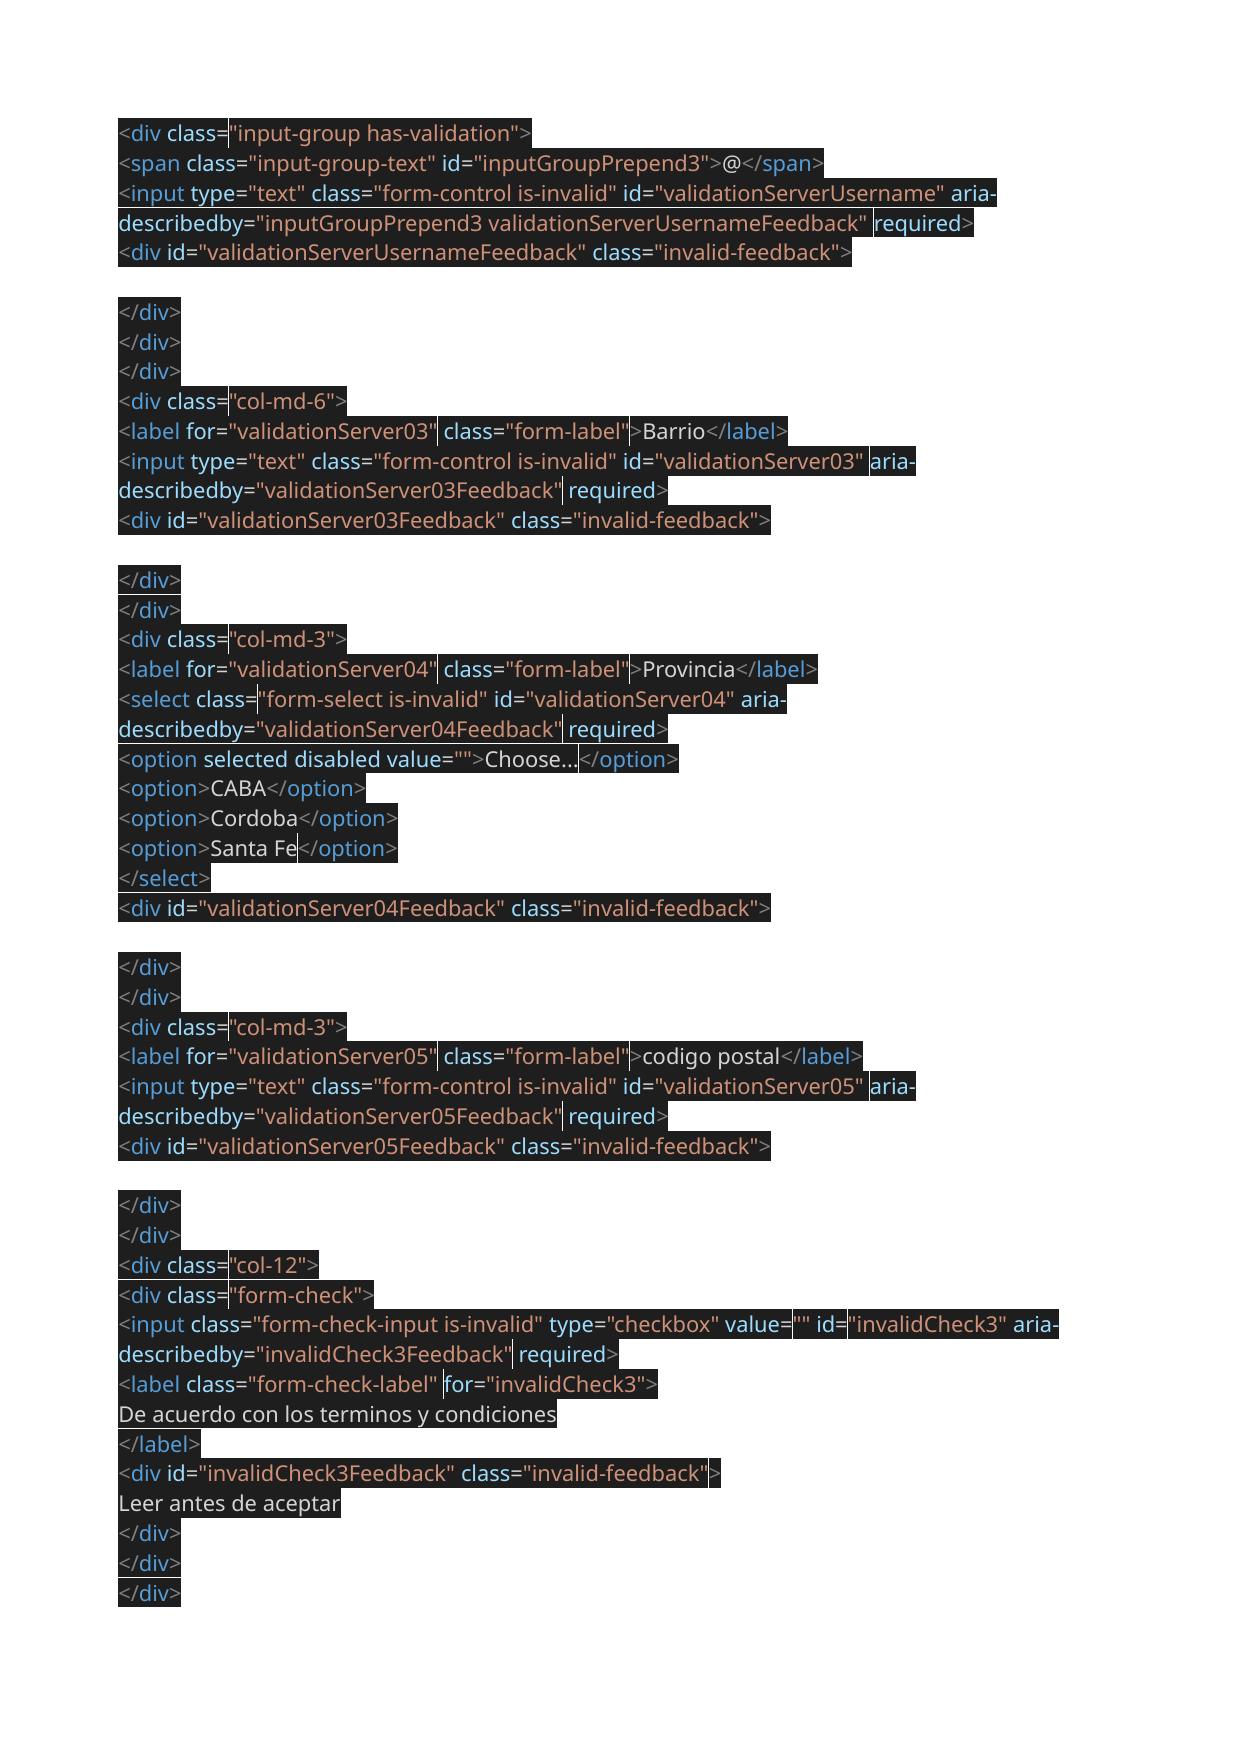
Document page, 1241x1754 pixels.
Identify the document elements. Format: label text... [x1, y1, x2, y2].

text </div> [118, 1577, 1122, 1607]
text <option>Santa Fe</option> [118, 833, 1122, 863]
text <div id="validationServer05Feedback" class="invalid-feedback"> [118, 1131, 1122, 1161]
text </div> [118, 297, 1122, 327]
text <input type="text" class="form-control is-invalid" id="validationServer05" aria-describedby="validationServer05Feedback" required> [118, 1071, 1122, 1131]
text <div class="col-12"> [118, 1250, 1122, 1279]
text <label for="validationServer04" class="form-label">Provincia</label> [118, 654, 1122, 684]
text </select> [118, 863, 1122, 892]
text </div> [118, 1518, 1122, 1548]
text <div id="validationServerUsernameFeedback" class="invalid-feedback"> [118, 237, 1122, 267]
text <option>CABA</option> [118, 773, 1122, 803]
text <label class="form-check-label" for="invalidCheck3"> [118, 1369, 1122, 1399]
text </div> [118, 327, 1122, 356]
text <label for="validationServer03" class="form-label">Barrio</label> [118, 416, 1122, 446]
text <input type="text" class="form-control is-invalid" id="validationServerUsername" aria-describedby="inputGroupPrepend3 validationServerUsernameFeedback" required> [118, 178, 1122, 237]
text <select class="form-select is-invalid" id="validationServer04" aria-describedby="validationServer04Feedback" required> [118, 684, 1122, 743]
text <span class="input-group-text" id="inputGroupPrepend3">@</span> [118, 148, 1122, 178]
text </div> [118, 1548, 1122, 1577]
text <div id="invalidCheck3Feedback" class="invalid-feedback"> [118, 1458, 1122, 1488]
text De acuerdo con los terminos y condiciones [118, 1399, 1122, 1428]
text </div> [118, 1190, 1122, 1220]
text <label for="validationServer05" class="form-label">codigo postal</label> [118, 1041, 1122, 1071]
text </div> [118, 356, 1122, 386]
text <input type="text" class="form-control is-invalid" id="validationServer03" aria-describedby="validationServer03Feedback" required> [118, 446, 1122, 505]
text <div class="form-check"> [118, 1279, 1122, 1309]
text <div class="col-md-6"> [118, 386, 1122, 416]
text <div class="col-md-3"> [118, 1012, 1122, 1041]
text </div> [118, 1220, 1122, 1250]
text </div> [118, 982, 1122, 1012]
text <div class="col-md-3"> [118, 624, 1122, 654]
text Leer antes de aceptar [118, 1488, 1122, 1518]
text <div id="validationServer03Feedback" class="invalid-feedback"> [118, 505, 1122, 535]
text <option>Cordoba</option> [118, 803, 1122, 833]
text </div> [118, 594, 1122, 624]
text </div> [118, 565, 1122, 594]
text <div id="validationServer04Feedback" class="invalid-feedback"> [118, 892, 1122, 922]
text </div> [118, 952, 1122, 982]
text <div class="input-group has-validation"> [118, 118, 1122, 148]
text <input class="form-check-input is-invalid" type="checkbox" value="" id="invalidCheck3" aria-describedby="invalidCheck3Feedback" required> [118, 1309, 1122, 1369]
text </label> [118, 1428, 1122, 1458]
text <option selected disabled value="">Choose...</option> [118, 743, 1122, 773]
